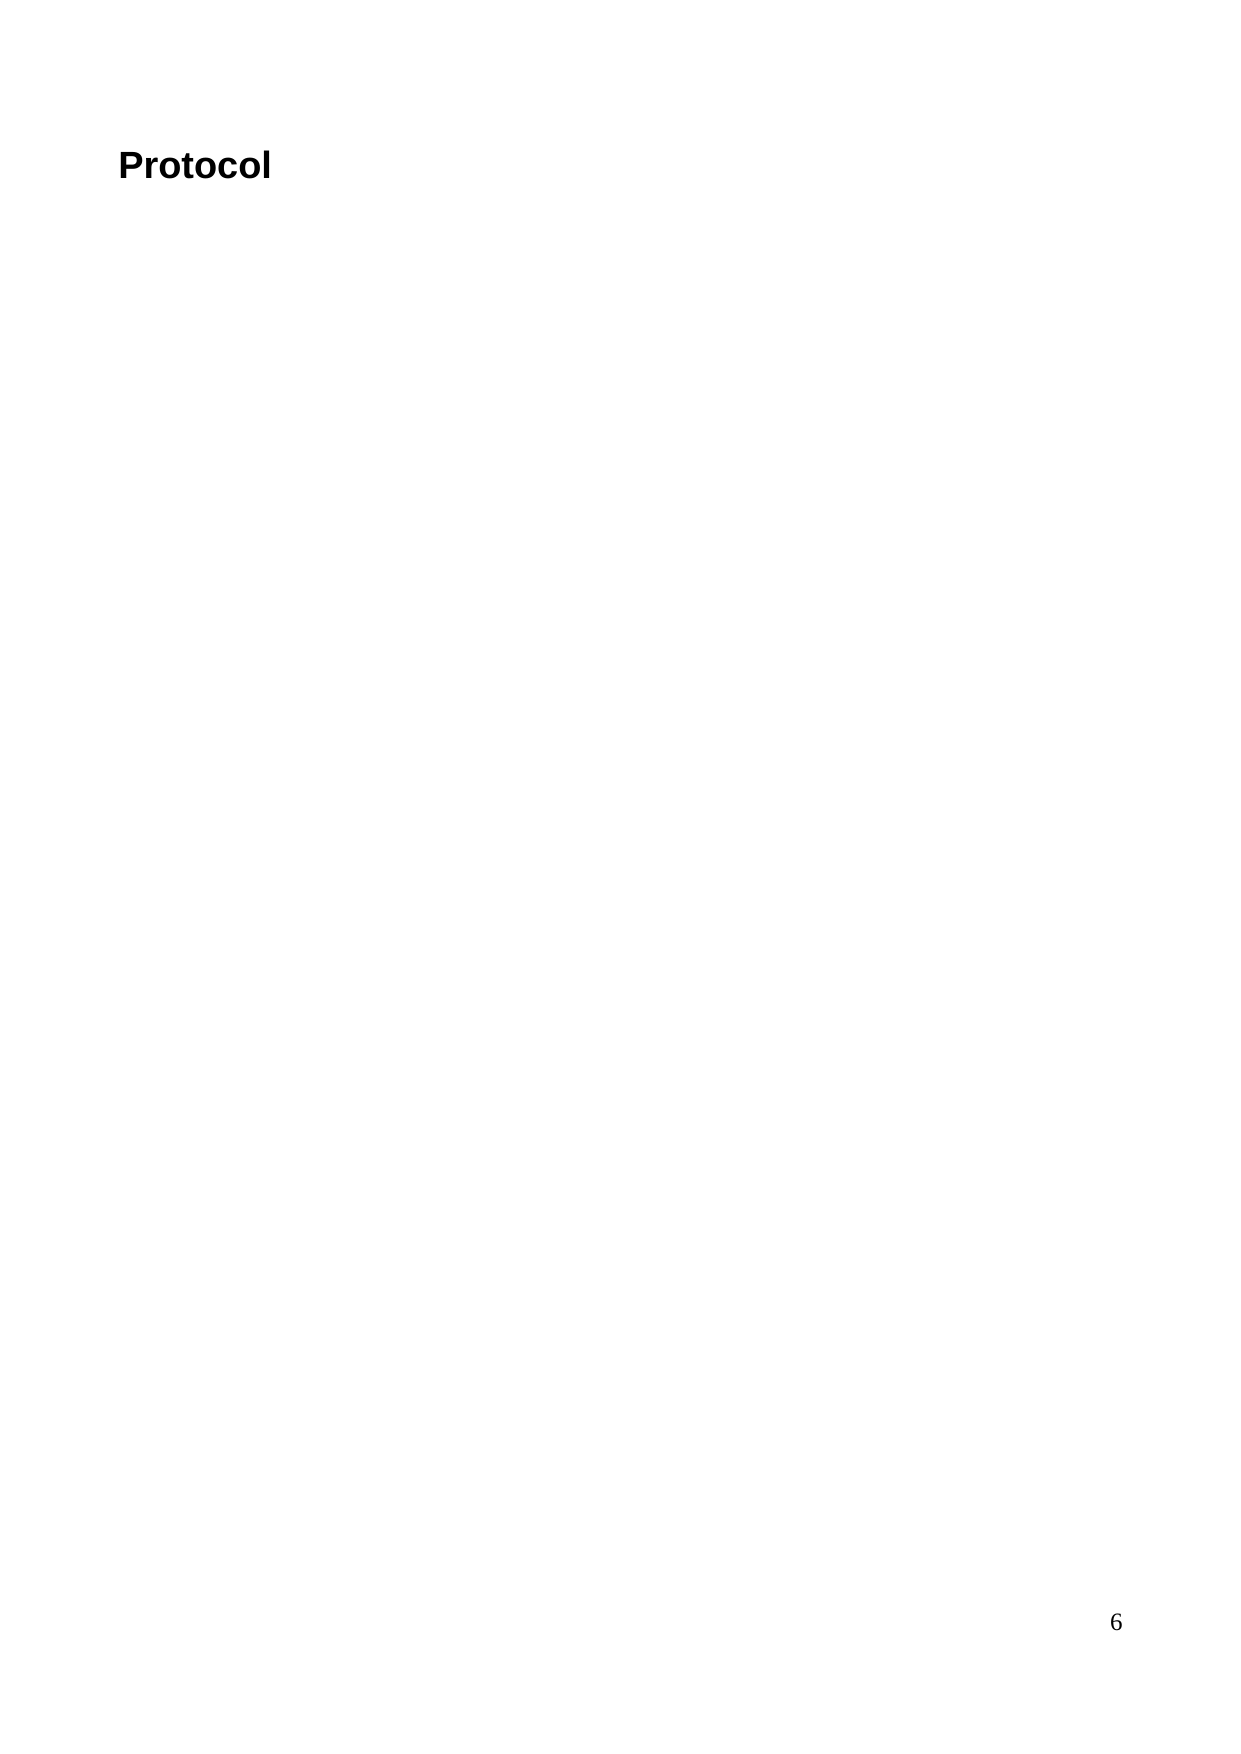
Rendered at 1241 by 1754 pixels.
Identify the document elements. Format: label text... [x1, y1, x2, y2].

subtitle Protocol [118, 143, 1122, 187]
